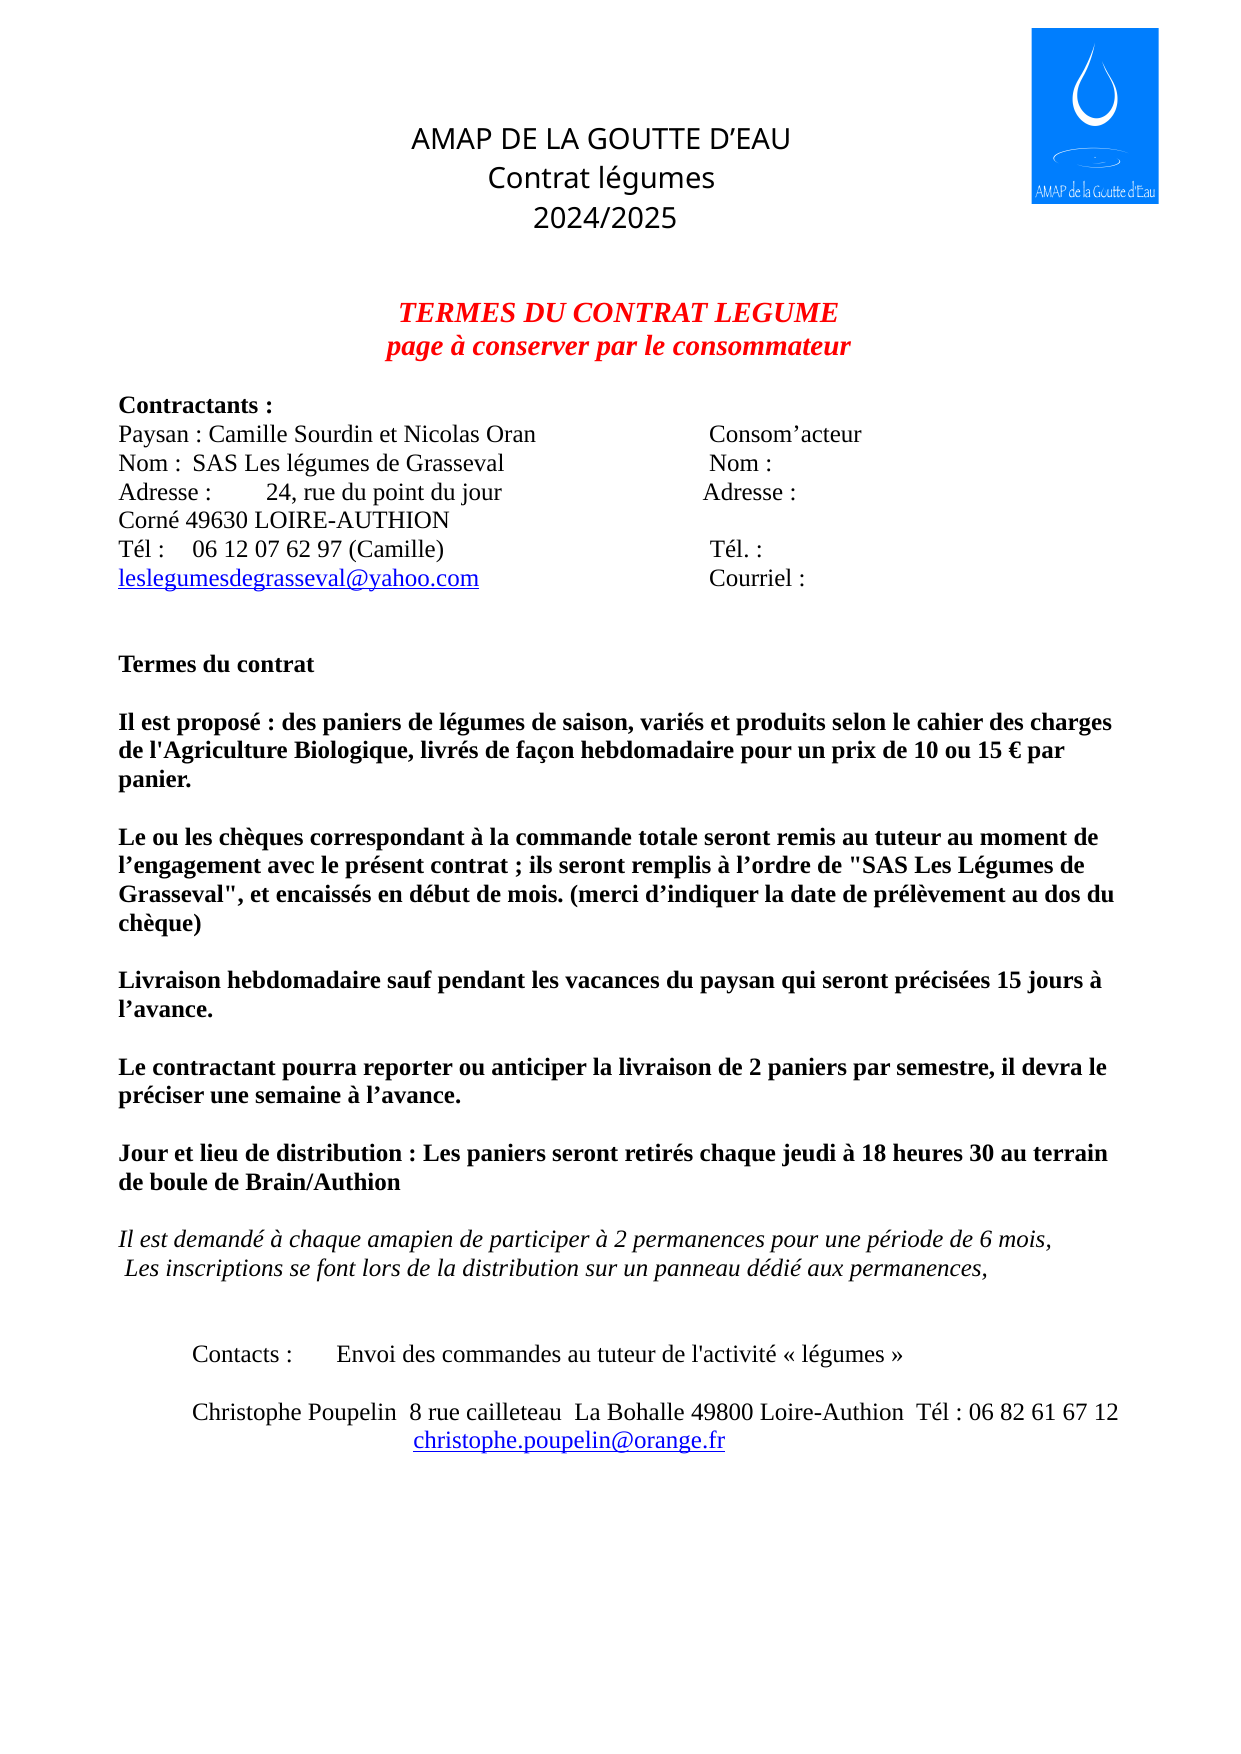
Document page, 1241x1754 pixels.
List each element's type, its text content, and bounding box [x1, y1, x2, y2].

text Tél : 06 12 07 62 97 (Camille) Tél. : [118, 534, 1122, 563]
text TERMES DU CONTRAT LEGUME [118, 295, 1122, 328]
text Jour et lieu de distribution : Les paniers seront retirés chaque jeudi à 18 heures 30 au terrain de boule de Brain/Authion [118, 1138, 1122, 1196]
text Christophe Poupelin 8 rue cailleteau La Bohalle 49800 Loire-Authion Tél : 06 82 61 67 12 christophe.poupelin@orange.fr [192, 1397, 1122, 1454]
text Livraison hebdomadaire sauf pendant les vacances du paysan qui seront précisées 15 jours à l’avance. [118, 966, 1122, 1023]
text Les inscriptions se font lors de la distribution sur un panneau dédié aux permanences, [118, 1253, 1122, 1282]
text Il est demandé à chaque amapien de participer à 2 permanences pour une période de 6 mois, [118, 1224, 1122, 1253]
text Adresse : 24, rue du point du jour Adresse : [118, 477, 1122, 506]
text Le ou les chèques correspondant à la commande totale seront remis au tuteur au moment de l’engagement avec le présent contrat ; ils seront remplis à l’ordre de "SAS Les Légumes de Grasseval", et encaissés en début de mois. (merci d’indiquer la date de prélèvement au dos du chèque) [118, 822, 1122, 937]
text Corné 49630 LOIRE-AUTHION [118, 506, 1122, 534]
text Paysan : Camille Sourdin et Nicolas Oran Consom’acteur [118, 419, 1122, 448]
text page à conserver par le consommateur [118, 328, 1122, 362]
text Le contractant pourra reporter ou anticiper la livraison de 2 paniers par semestre, il devra le préciser une semaine à l’avance. [118, 1052, 1122, 1109]
picture [1031, 28, 1159, 204]
text Contacts : Envoi des commandes au tuteur de l'activité « légumes » [192, 1339, 1122, 1368]
text Il est proposé : des paniers de légumes de saison, variés et produits selon le cahier des charges de l'Agriculture Biologique, livrés de façon hebdomadaire pour un prix de 10 ou 15 € par panier. [118, 707, 1122, 793]
text leslegumesdegrasseval@yahoo.com Courriel : [118, 563, 1122, 592]
text Termes du contrat [118, 649, 1122, 678]
text Contractants : [118, 362, 1122, 419]
text Nom : SAS Les légumes de Grasseval Nom : [118, 448, 1122, 477]
